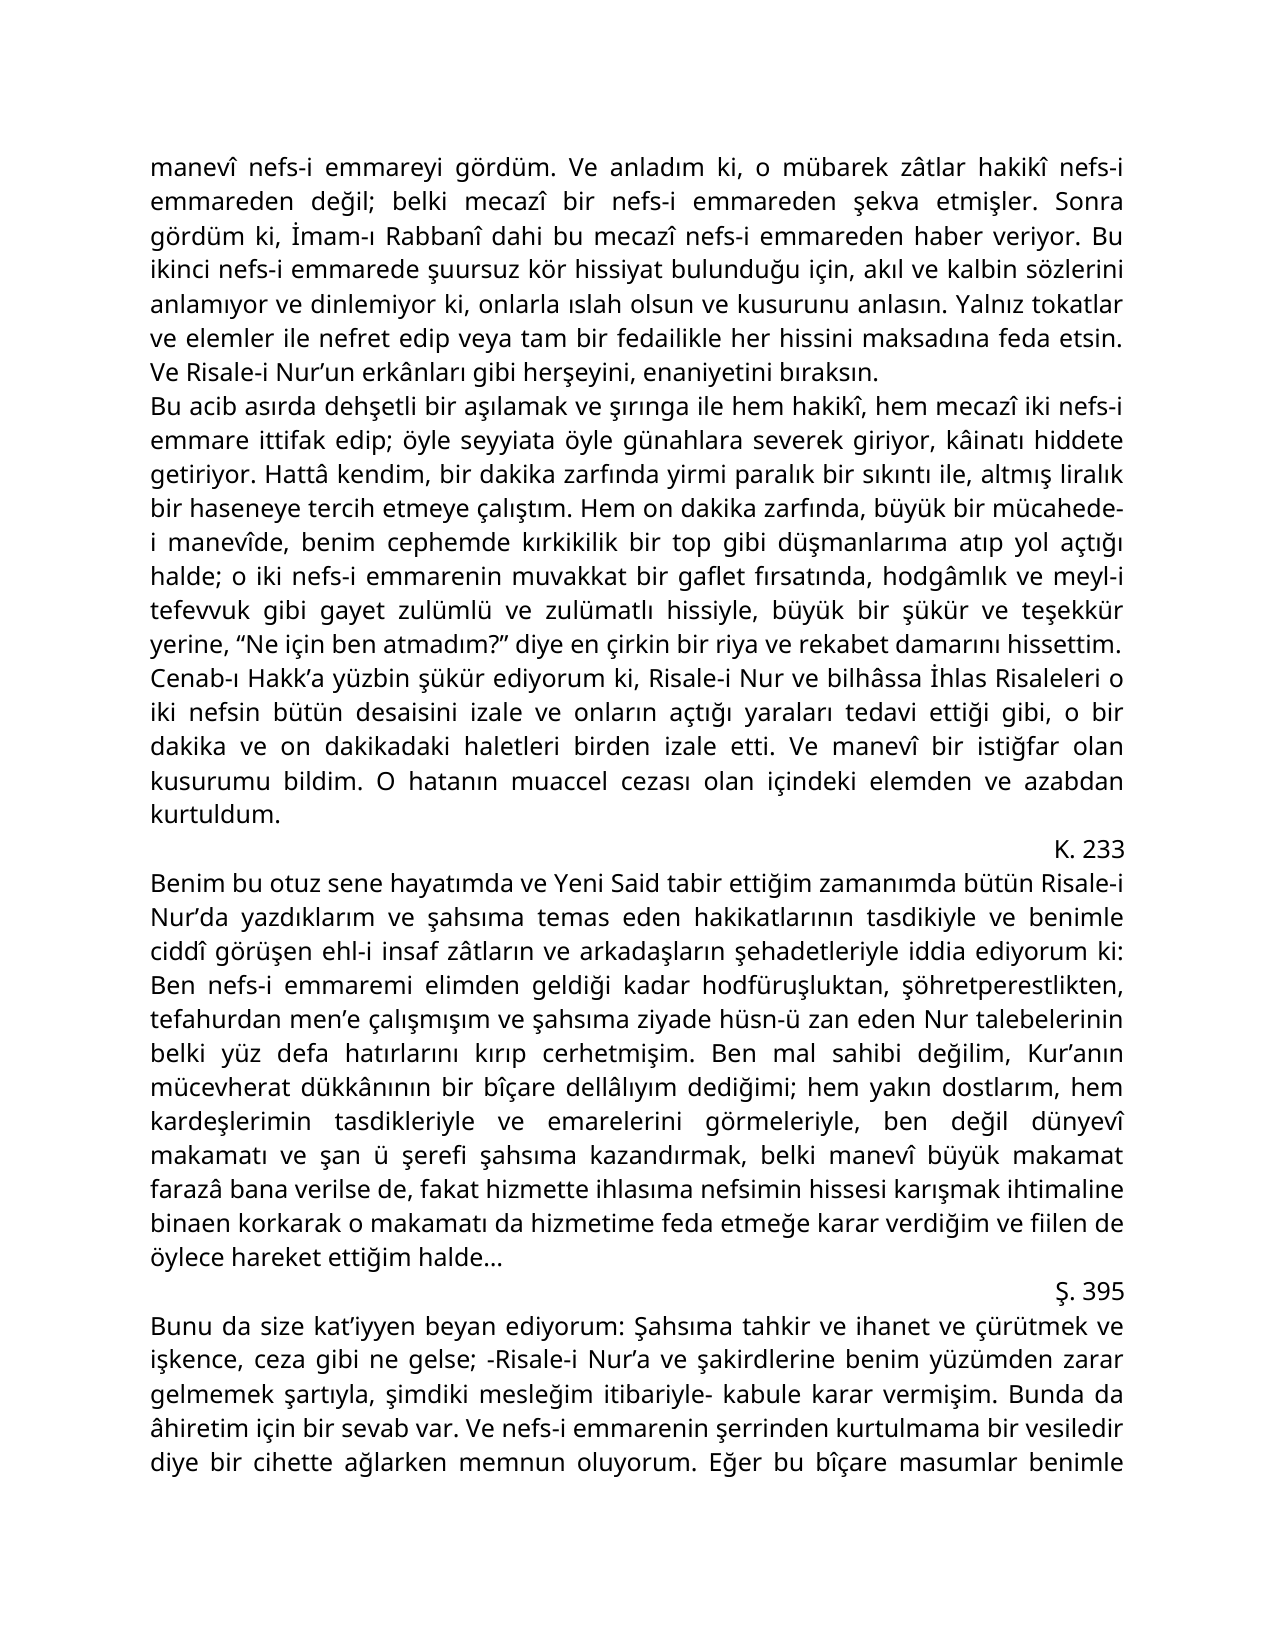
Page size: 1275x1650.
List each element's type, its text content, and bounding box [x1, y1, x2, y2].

text manevî nefs-i emmareyi gördüm. Ve anladım ki, o mübarek zâtlar hakikî nefs-i emmareden değil; belki mecazî bir nefs-i emmareden şekva etmişler. Sonra gördüm ki, İmam-ı Rabbanî dahi bu mecazî nefs-i emmareden haber veriyor. Bu ikinci nefs-i emmarede şuursuz kör hissiyat bulunduğu için, akıl ve kalbin sözlerini anlamıyor ve dinlemiyor ki, onlarla ıslah olsun ve kusurunu anlasın. Yalnız tokatlar ve elemler ile nefret edip veya tam bir fedailikle her hissini maksadına feda etsin. Ve Risale-i Nur’un erkânları gibi herşeyini, enaniyetini bıraksın. [150, 150, 1125, 388]
text Bunu da size kat’iyyen beyan ediyorum: Şahsıma tahkir ve ihanet ve çürütmek ve işkence, ceza gibi ne gelse; -Risale-i Nur’a ve şakirdlerine benim yüzümden zarar gelmemek şartıyla, şimdiki mesleğim itibariyle- kabule karar vermişim. Bunda da âhiretim için bir sevab var. Ve nefs-i emmarenin şerrinden kurtulmama bir vesiledir diye bir cihette ağlarken memnun oluyorum. Eğer bu bîçare masumlar benimle [150, 1308, 1125, 1478]
text K. 233 [150, 831, 1125, 865]
text Cenab-ı Hakk’a yüzbin şükür ediyorum ki, Risale-i Nur ve bilhâssa İhlas Risaleleri o iki nefsin bütün desaisini izale ve onların açtığı yaraları tedavi ettiği gibi, o bir dakika ve on dakikadaki haletleri birden izale etti. Ve manevî bir istiğfar olan kusurumu bildim. O hatanın muaccel cezası olan içindeki elemden ve azabdan kurtuldum. [150, 661, 1125, 831]
text Benim bu otuz sene hayatımda ve Yeni Said tabir ettiğim zamanımda bütün Risale-i Nur’da yazdıklarım ve şahsıma temas eden hakikatlarının tasdikiyle ve benimle ciddî görüşen ehl-i insaf zâtların ve arkadaşların şehadetleriyle iddia ediyorum ki: Ben nefs-i emmaremi elimden geldiği kadar hodfüruşluktan, şöhretperestlikten, tefahurdan men’e çalışmışım ve şahsıma ziyade hüsn-ü zan eden Nur talebelerinin belki yüz defa hatırlarını kırıp cerhetmişim. Ben mal sahibi değilim, Kur’anın mücevherat dükkânının bir bîçare dellâlıyım dediğimi; hem yakın dostlarım, hem kardeşlerimin tasdikleriyle ve emarelerini görmeleriyle, ben değil dünyevî makamatı ve şan ü şerefi şahsıma kazandırmak, belki manevî büyük makamat farazâ bana verilse de, fakat hizmette ihlasıma nefsimin hissesi karışmak ihtimaline binaen korkarak o makamatı da hizmetime feda etmeğe karar verdiğim ve fiilen de öylece hareket ettiğim halde… [150, 865, 1125, 1274]
text Ş. 395 [150, 1274, 1125, 1308]
text Bu acib asırda dehşetli bir aşılamak ve şırınga ile hem hakikî, hem mecazî iki nefs-i emmare ittifak edip; öyle seyyiata öyle günahlara severek giriyor, kâinatı hiddete getiriyor. Hattâ kendim, bir dakika zarfında yirmi paralık bir sıkıntı ile, altmış liralık bir haseneye tercih etmeye çalıştım. Hem on dakika zarfında, büyük bir mücahede-i manevîde, benim cephemde kırkikilik bir top gibi düşmanlarıma atıp yol açtığı halde; o iki nefs-i emmarenin muvakkat bir gaflet fırsatında, hodgâmlık ve meyl-i tefevvuk gibi gayet zulümlü ve zulümatlı hissiyle, büyük bir şükür ve teşekkür yerine, “Ne için ben atmadım?” diye en çirkin bir riya ve rekabet damarını hissettim. [150, 388, 1125, 661]
